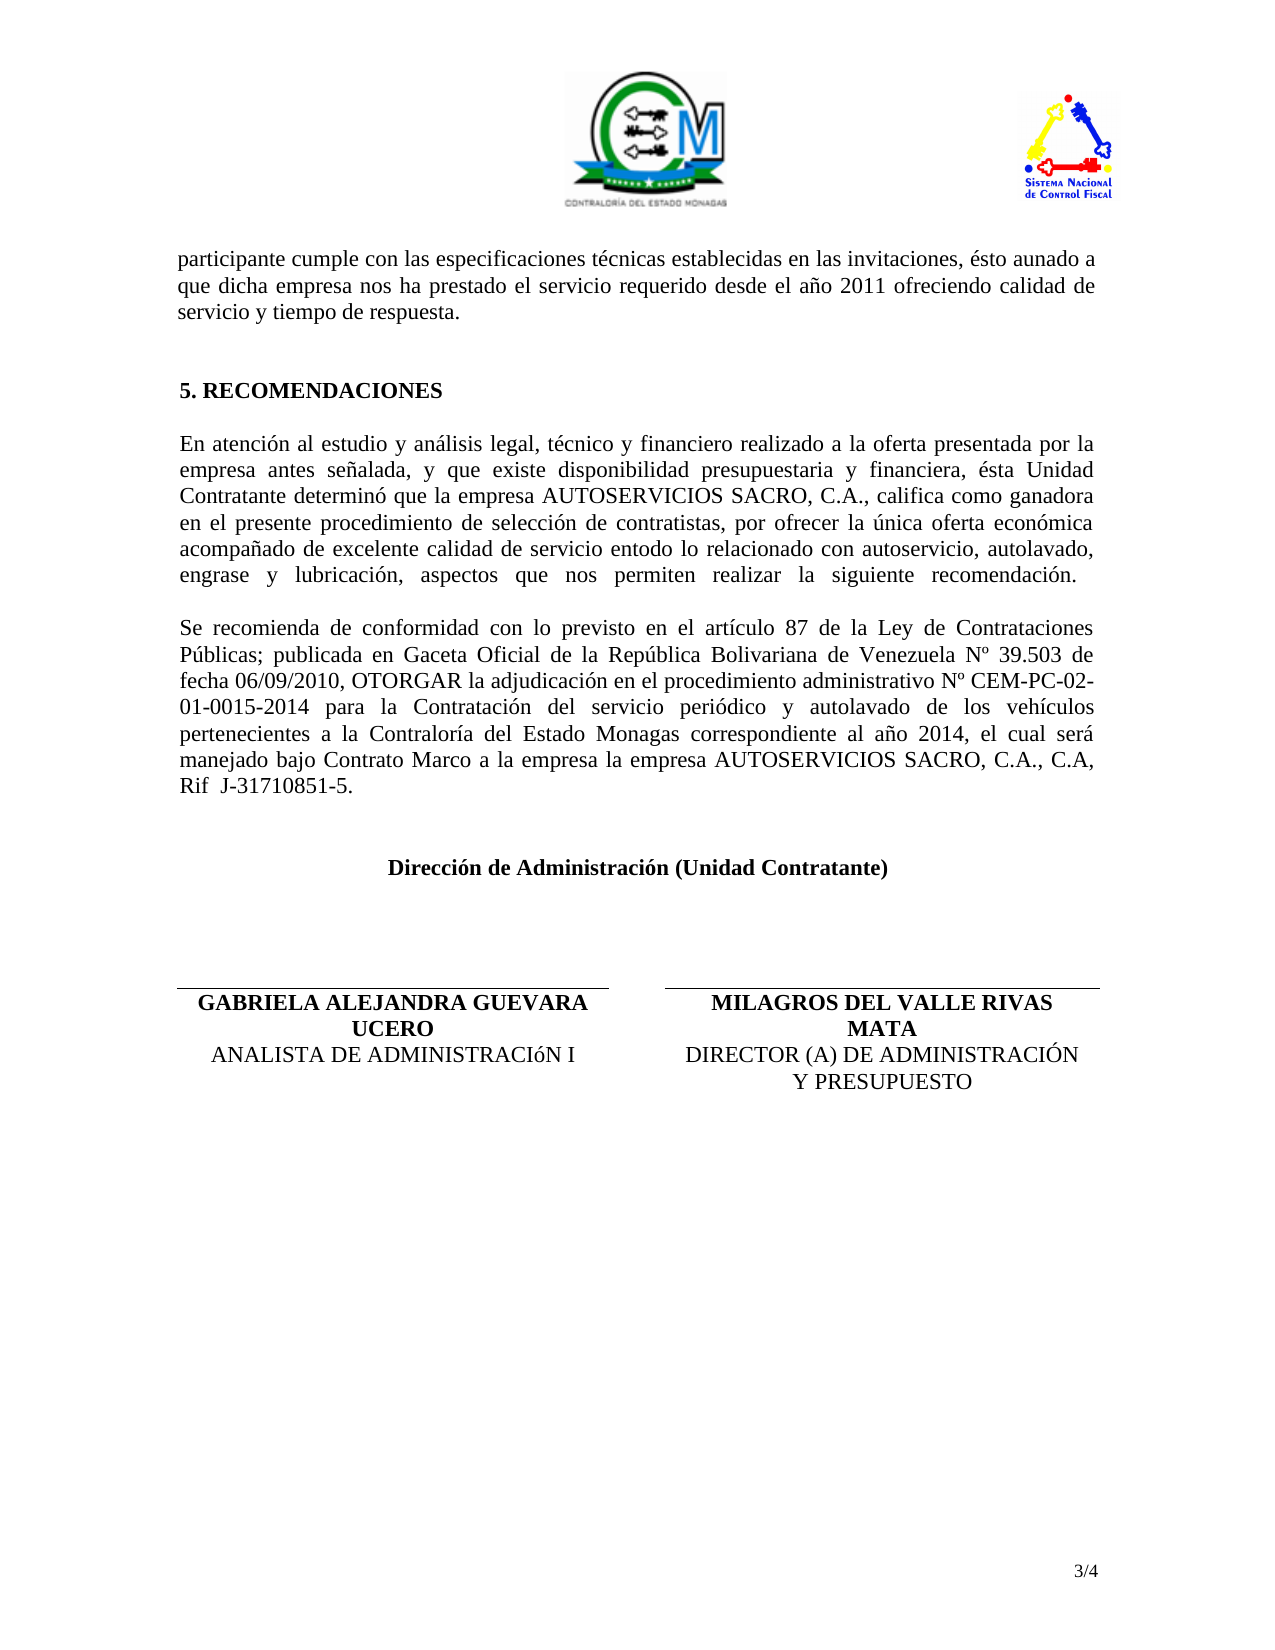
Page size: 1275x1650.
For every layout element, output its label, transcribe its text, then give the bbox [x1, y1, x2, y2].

picture [1017, 91, 1121, 201]
picture [562, 69, 730, 210]
table_header Dirección de Administración (Unidad Contratante) [178, 854, 1098, 906]
text 5. RECOMENDACIONES [179, 377, 1095, 403]
table_header MILAGROS DEL VALLE RIVAS MATA DIRECTOR (A) DE ADMINISTRACIÓN Y PRESUPUESTO [665, 989, 1099, 1094]
table_header GABRIELA ALEJANDRA GUEVARA UCERO ANALISTA DE ADMINISTRACIóN I [177, 989, 608, 1094]
table_header [609, 988, 665, 1094]
text En atención al estudio y análisis legal, técnico y financiero realizado a la oferta presentada por la empresa antes señalada, y que existe disponibilidad presupuestaria y financiera, ésta Unidad Contratante determinó que la empresa AUTOSERVICIOS SACRO, C.A., califica como ganadora en el presente procedimiento de selección de contratistas, por ofrecer la única oferta económica acompañado de excelente calidad de servicio entodo lo relacionado con autoservicio, autolavado, engrase y lubricación, aspectos que nos permiten realizar la siguiente recomendación. Se recomienda de conformidad con lo previsto en el artículo 87 de la Ley de Contrataciones Públicas; publicada en Gaceta Oficial de la República Bolivariana de Venezuela Nº 39.503 de fecha 06/09/2010, OTORGAR la adjudicación en el procedimiento administrativo Nº CEM-PC-02-01-0015-2014 para la Contratación del servicio periódico y autolavado de los vehículos pertenecientes a la Contraloría del Estado Monagas correspondiente al año 2014, el cual será manejado bajo Contrato Marco a la empresa la empresa AUTOSERVICIOS SACRO, C.A., C.A, Rif J-31710851-5. [179, 430, 1095, 799]
text participante cumple con las especificaciones técnicas establecidas en las invitaciones, ésto aunado a que dicha empresa nos ha prestado el servicio requerido desde el año 2011 ofreciendo calidad de servicio y tiempo de respuesta. [177, 245, 1098, 324]
